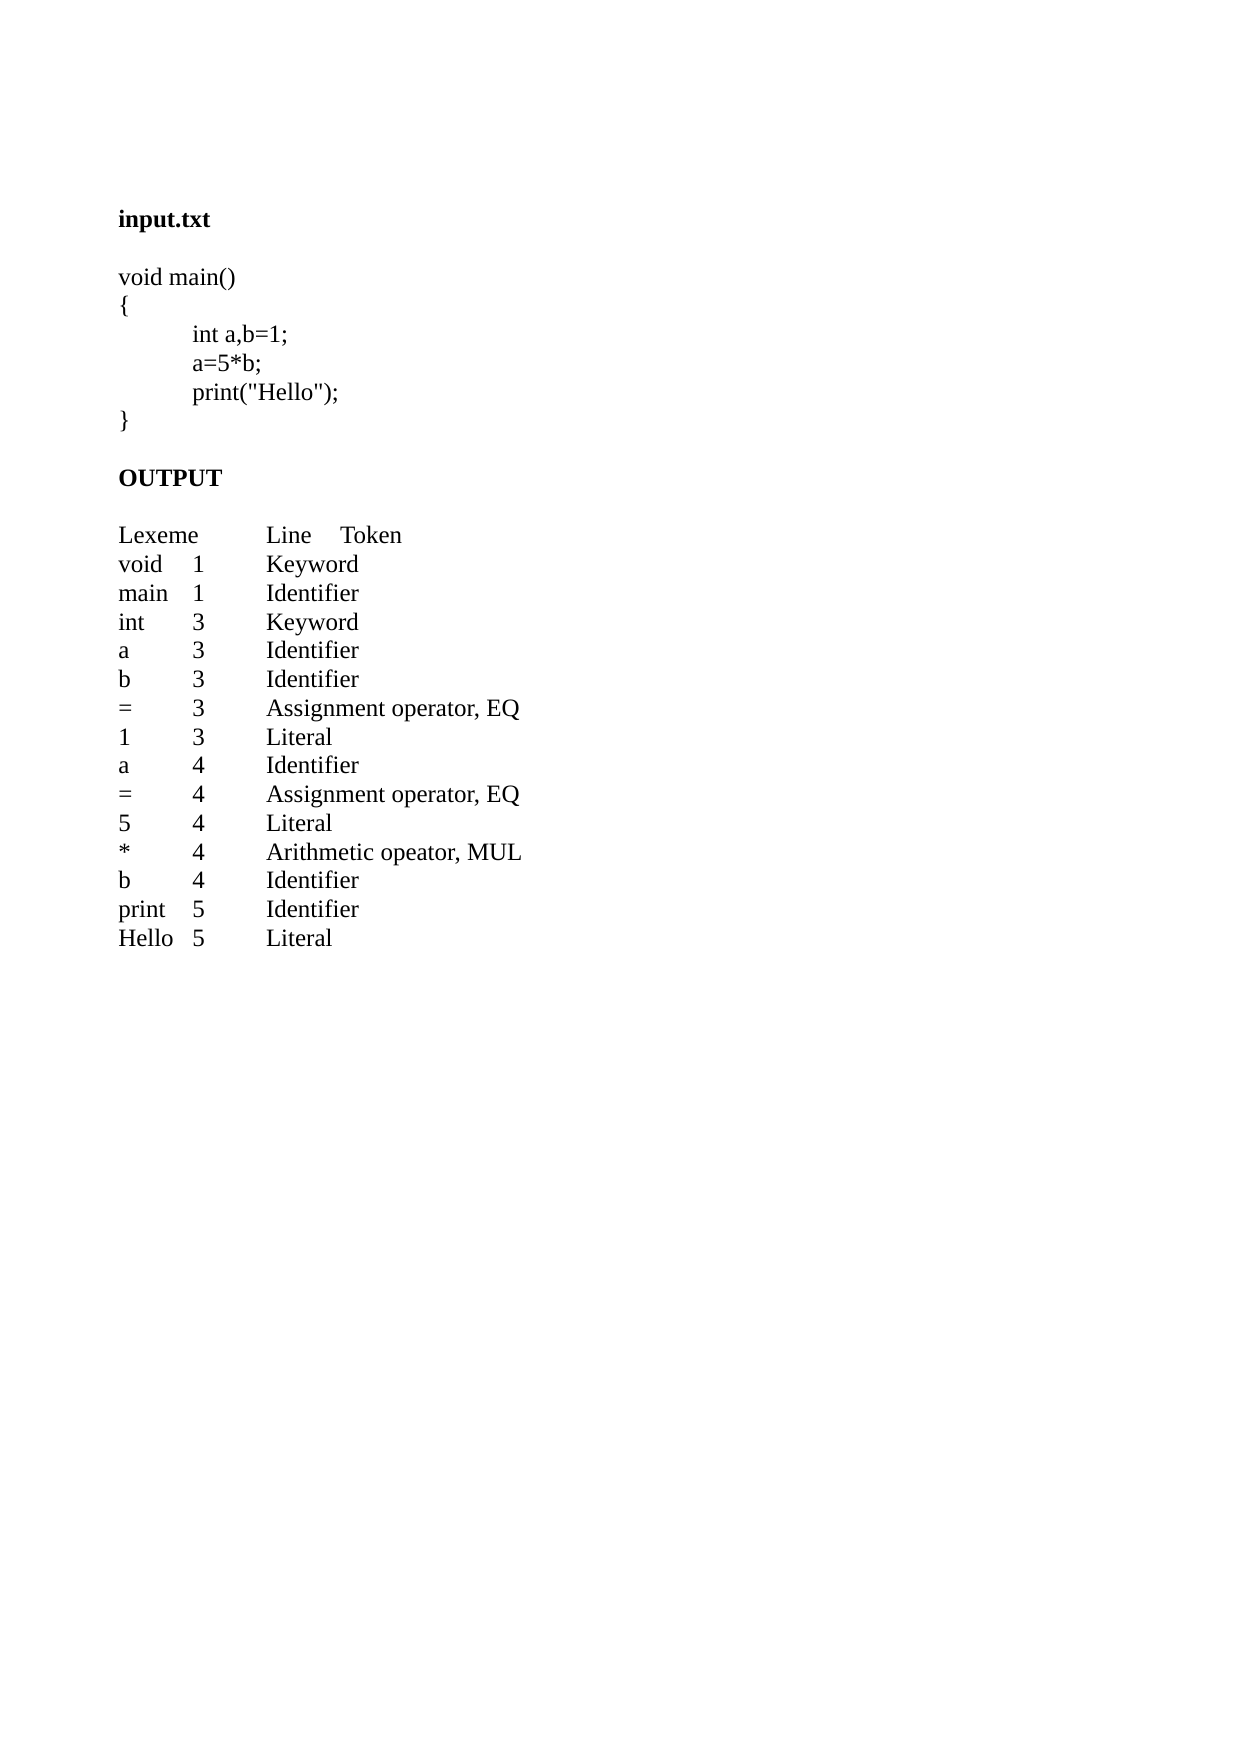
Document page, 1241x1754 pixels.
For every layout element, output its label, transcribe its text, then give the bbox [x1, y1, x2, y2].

text a 3 Identifier [118, 636, 1122, 664]
text a=5*b; [118, 348, 1122, 377]
text void 1 Keyword [118, 549, 1122, 578]
text int 3 Keyword [118, 607, 1122, 636]
text { [118, 291, 1122, 319]
text * 4 Arithmetic opeator, MUL [118, 837, 1122, 866]
text = 4 Assignment operator, EQ [118, 779, 1122, 808]
text OUTPUT [118, 463, 1122, 492]
text Lexeme Line Token [118, 521, 1122, 549]
text input.txt [118, 204, 1122, 233]
text main 1 Identifier [118, 578, 1122, 607]
text 1 3 Literal [118, 722, 1122, 751]
text a 4 Identifier [118, 751, 1122, 779]
text print 5 Identifier [118, 894, 1122, 923]
text print("Hello"); [118, 377, 1122, 406]
text b 4 Identifier [118, 866, 1122, 894]
text 5 4 Literal [118, 808, 1122, 837]
text b 3 Identifier [118, 664, 1122, 693]
text } [118, 406, 1122, 434]
text Hello 5 Literal [118, 923, 1122, 952]
text void main() [118, 262, 1122, 291]
text int a,b=1; [118, 319, 1122, 348]
text = 3 Assignment operator, EQ [118, 693, 1122, 722]
